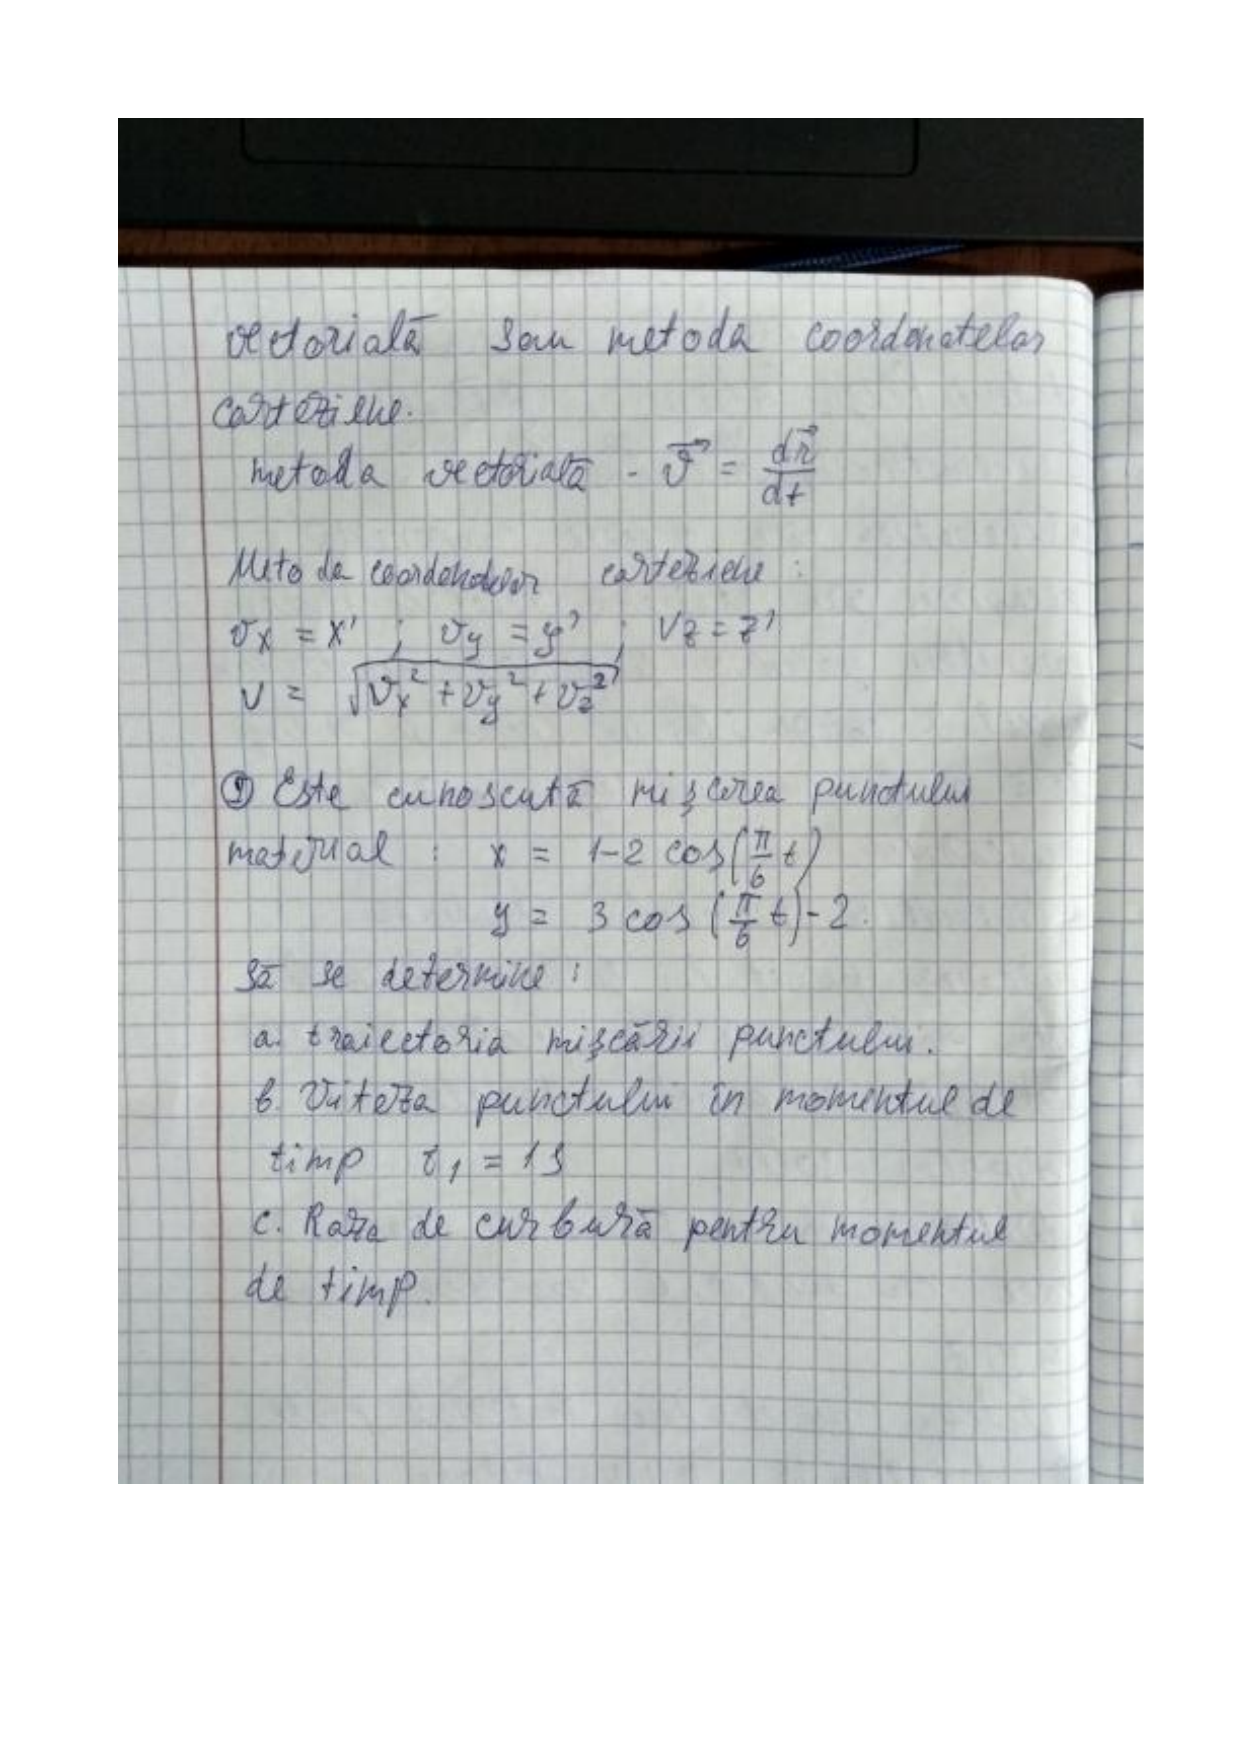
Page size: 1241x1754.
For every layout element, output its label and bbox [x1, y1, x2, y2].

picture [118, 118, 1144, 1484]
